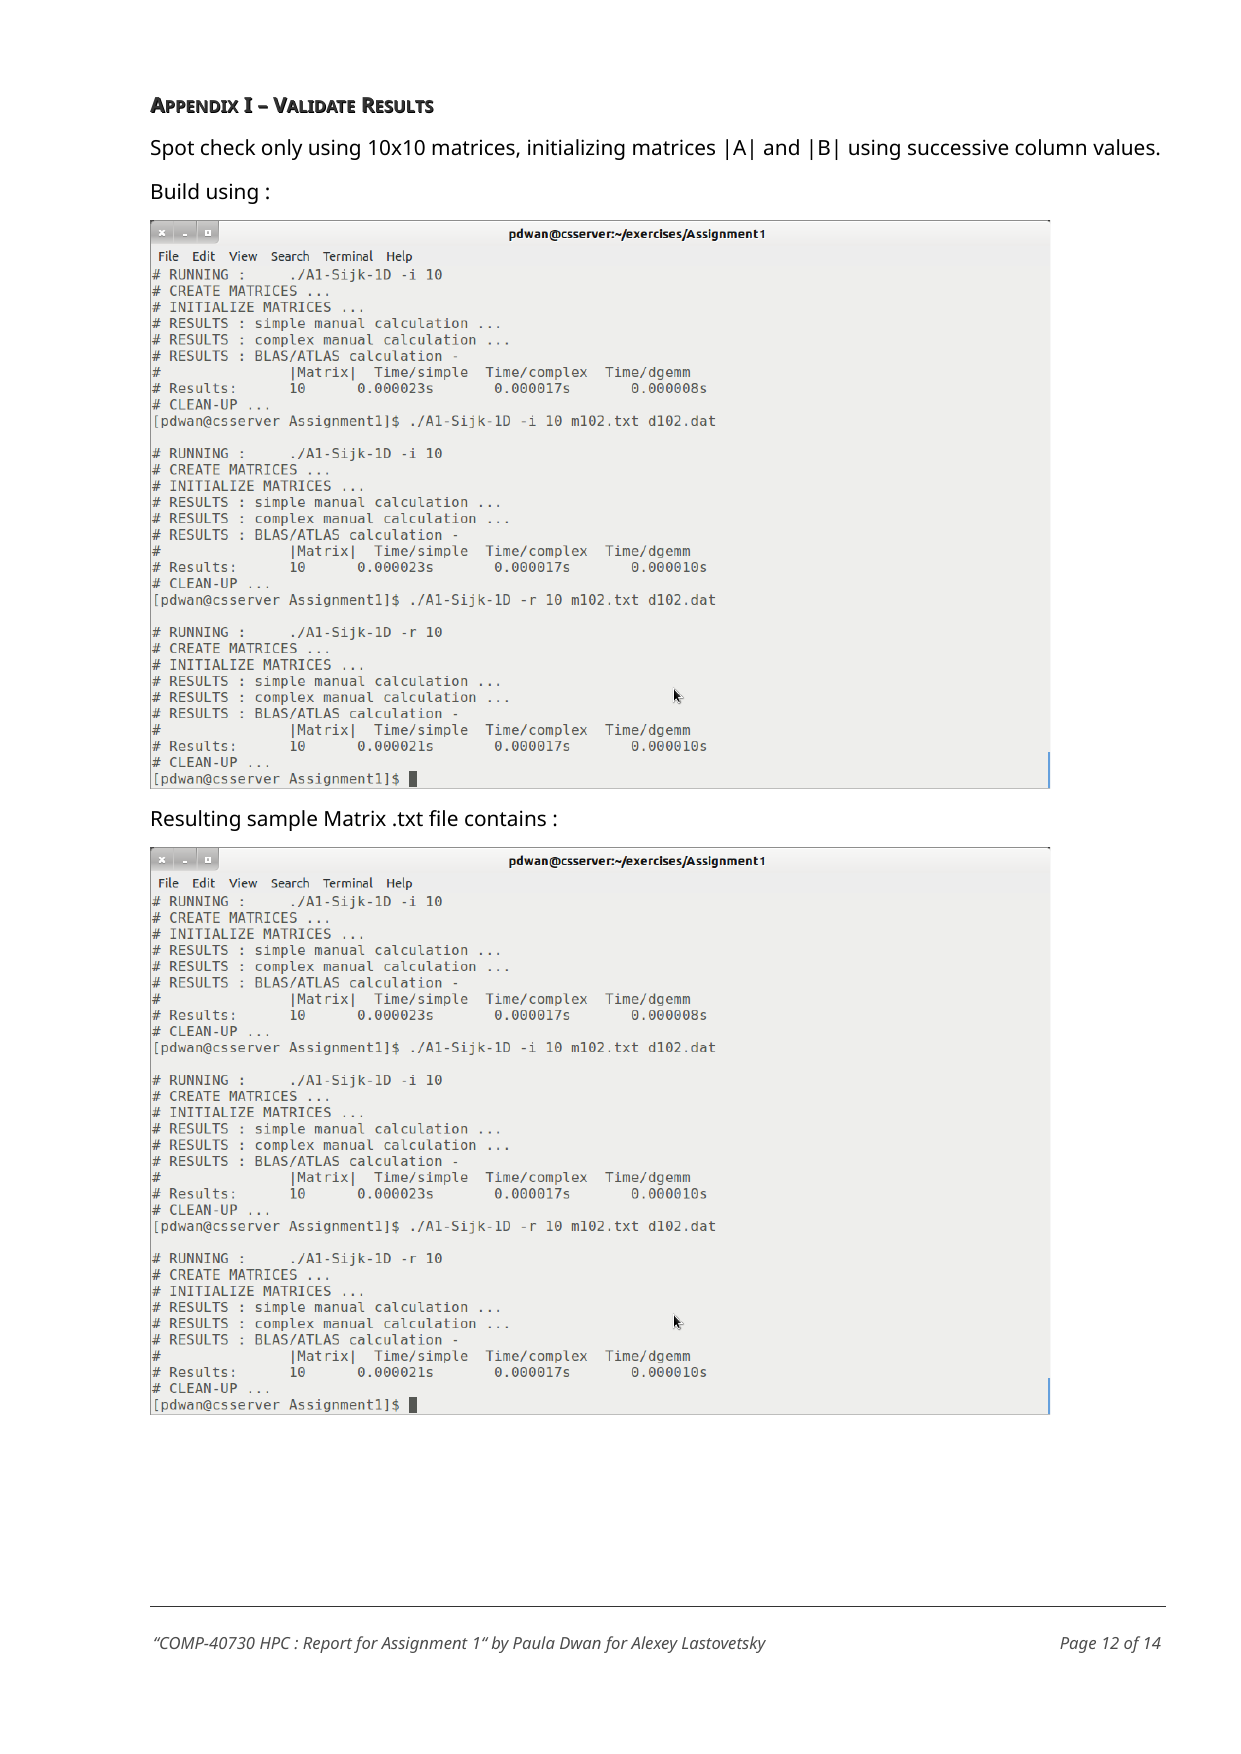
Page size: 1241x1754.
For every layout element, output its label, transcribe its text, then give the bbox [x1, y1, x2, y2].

picture [150, 847, 1050, 1415]
subtitle Appendix I – Validate Results [150, 90, 1166, 118]
text Build using : [150, 177, 1166, 205]
text Resulting sample Matrix .txt file contains : [150, 804, 1166, 832]
text Spot check only using 10x10 matrices, initializing matrices |A| and |B| using successive column values. [150, 133, 1166, 162]
picture [150, 220, 1050, 789]
